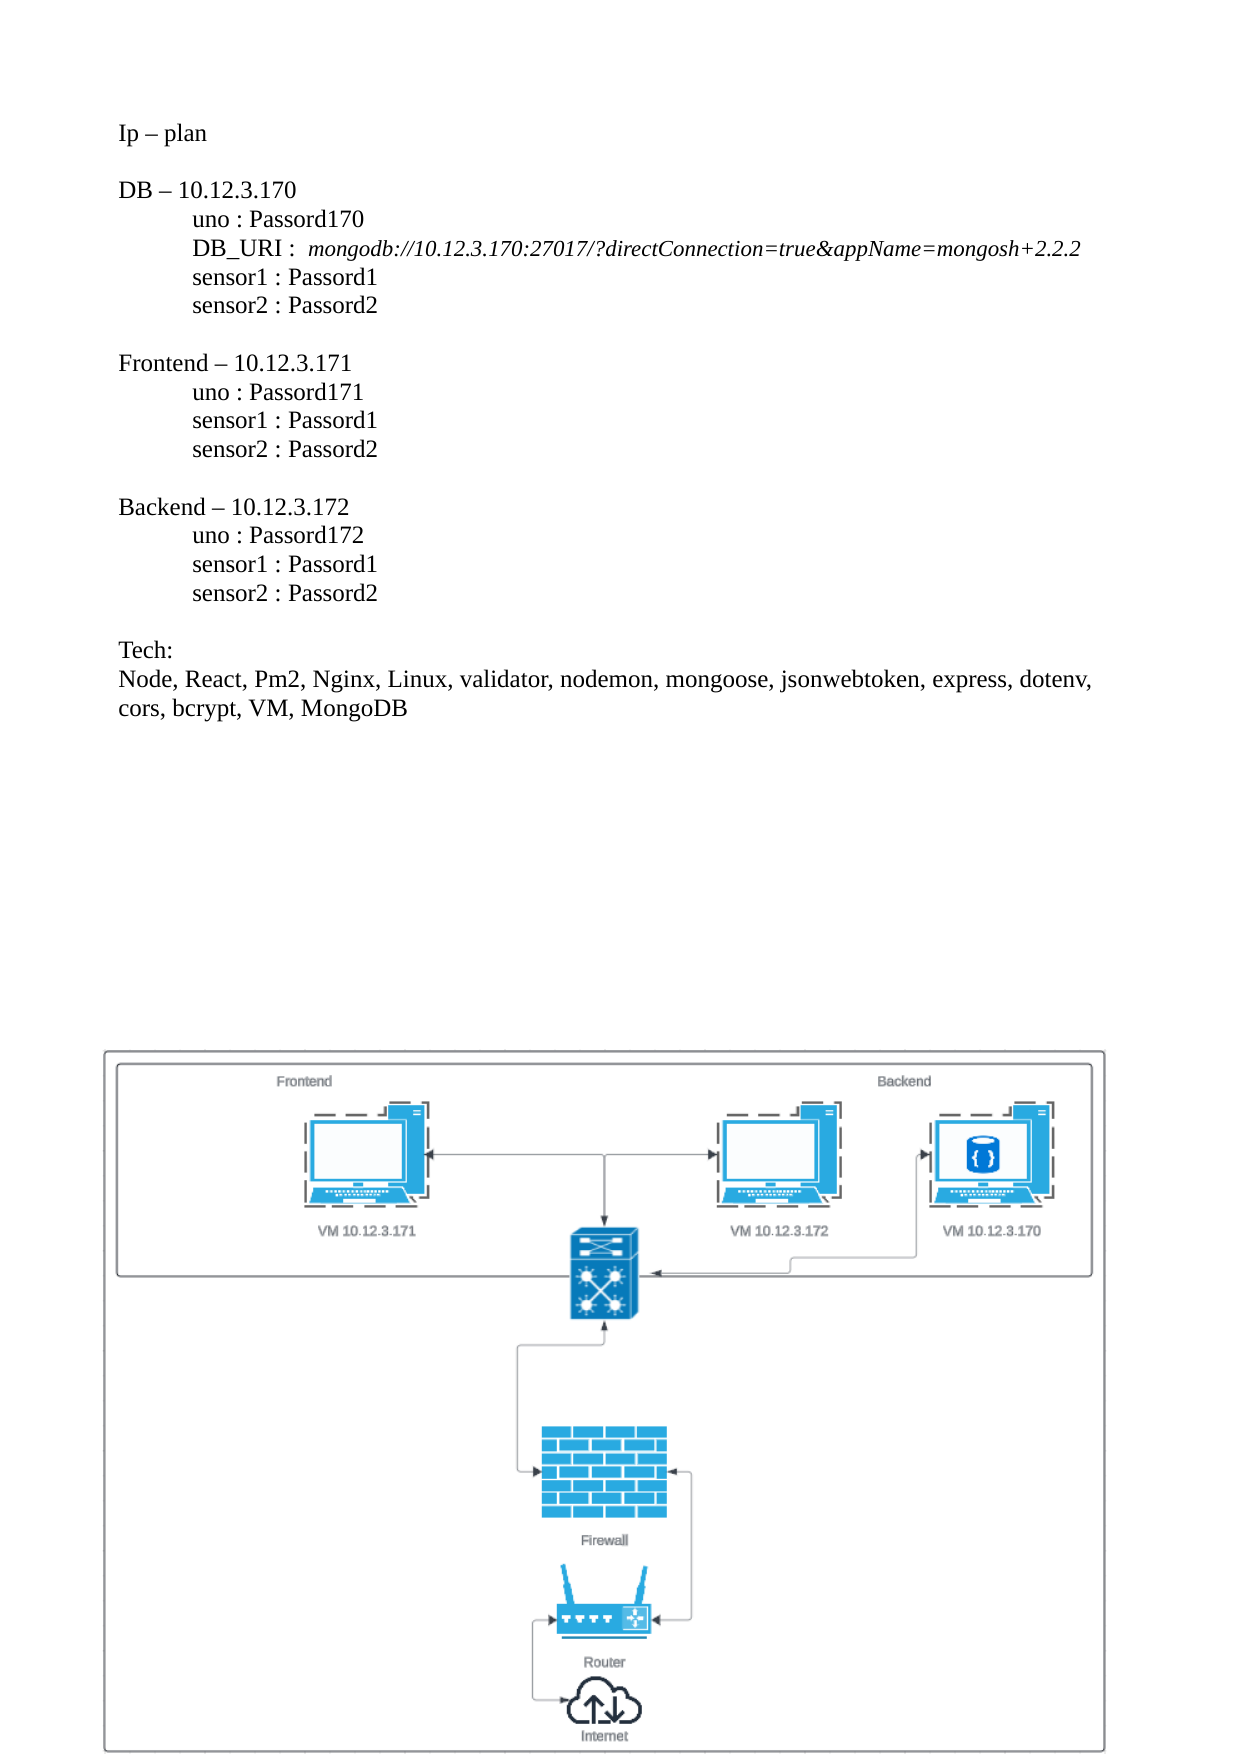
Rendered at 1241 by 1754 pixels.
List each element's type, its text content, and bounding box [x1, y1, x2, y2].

text uno : Passord171 [118, 377, 1122, 406]
text Tech: Node, React, Pm2, Nginx, Linux, validator, nodemon, mongoose, jsonwebtoken, express, dotenv, cors, bcrypt, VM, MongoDB [118, 636, 1122, 722]
text DB_URI : mongodb://10.12.3.170:27017/?directConnection=true&appName=mongosh+2.2.2 sensor1 : Passord1 sensor2 : Passord2 [118, 233, 1122, 319]
text DB – 10.12.3.170 uno : Passord170 [118, 176, 1122, 233]
text Ip – plan [118, 118, 1122, 147]
text sensor1 : Passord1 sensor2 : Passord2 [118, 406, 1122, 463]
text Backend – 10.12.3.172 uno : Passord172 [118, 492, 1122, 549]
text Frontend – 10.12.3.171 [118, 348, 1122, 377]
text sensor1 : Passord1 sensor2 : Passord2 [118, 549, 1122, 607]
